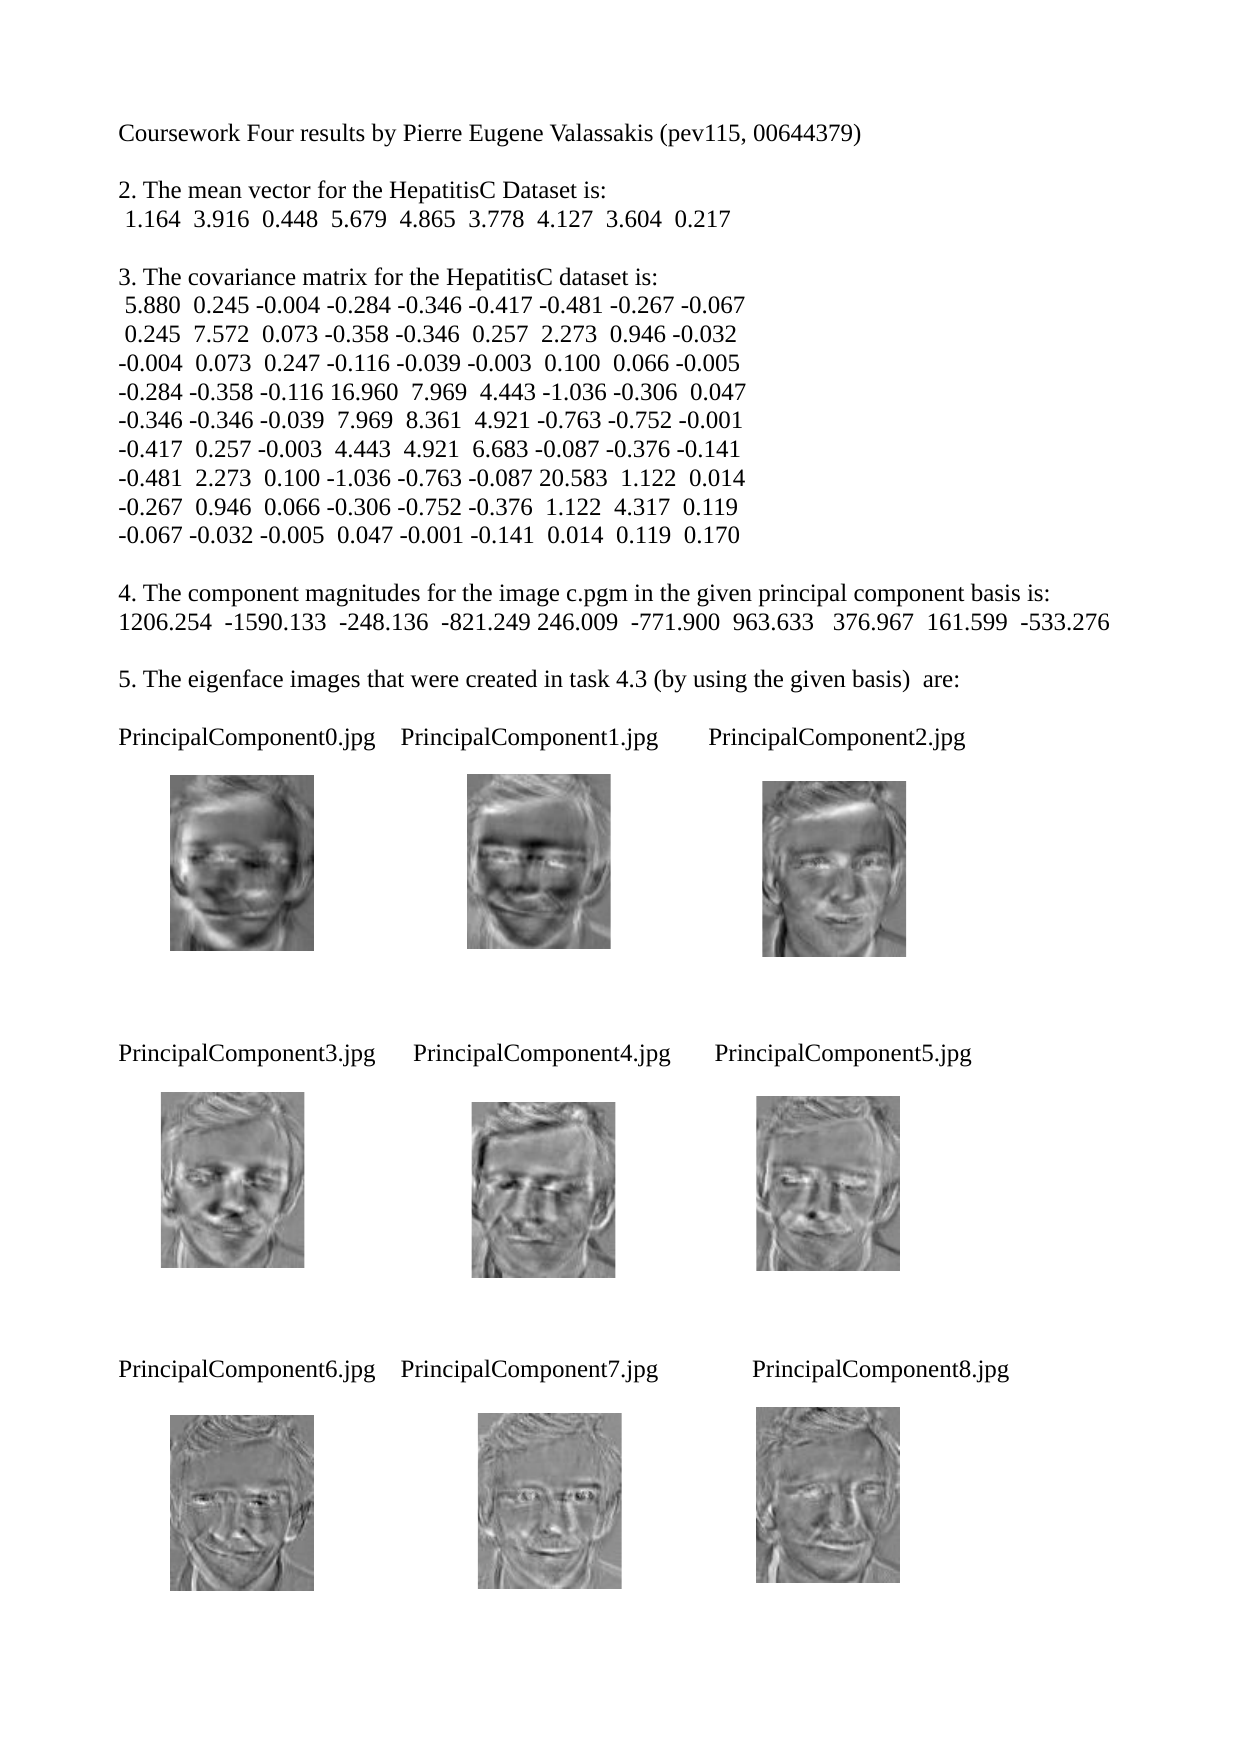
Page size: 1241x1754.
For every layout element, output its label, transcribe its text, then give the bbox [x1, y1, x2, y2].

picture [471, 1102, 616, 1278]
text -0.004 0.073 0.247 -0.116 -0.039 -0.003 0.100 0.066 -0.005 [118, 348, 1122, 377]
text 4. The component magnitudes for the image c.pgm in the given principal component basis is: [118, 578, 1122, 607]
picture [170, 1415, 314, 1591]
text -0.417 0.257 -0.003 4.443 4.921 6.683 -0.087 -0.376 -0.141 [118, 434, 1122, 463]
picture [467, 774, 611, 949]
text -0.067 -0.032 -0.005 0.047 -0.001 -0.141 0.014 0.119 0.170 [118, 521, 1122, 549]
text 1.164 3.916 0.448 5.679 4.865 3.778 4.127 3.604 0.217 [118, 204, 1122, 233]
text -0.267 0.946 0.066 -0.306 -0.752 -0.376 1.122 4.317 0.119 [118, 492, 1122, 521]
text PrincipalComponent3.jpg PrincipalComponent4.jpg PrincipalComponent5.jpg [118, 1038, 1122, 1067]
picture [170, 775, 314, 951]
text 2. The mean vector for the HepatitisC Dataset is: [118, 176, 1122, 204]
text -0.284 -0.358 -0.116 16.960 7.969 4.443 -1.036 -0.306 0.047 [118, 377, 1122, 406]
text 3. The covariance matrix for the HepatitisC dataset is: [118, 262, 1122, 291]
picture [756, 1096, 900, 1271]
text -0.481 2.273 0.100 -1.036 -0.763 -0.087 20.583 1.122 0.014 [118, 463, 1122, 492]
text 0.245 7.572 0.073 -0.358 -0.346 0.257 2.273 0.946 -0.032 [118, 319, 1122, 348]
picture [160, 1092, 305, 1268]
picture [756, 1407, 900, 1583]
picture [477, 1413, 622, 1589]
picture [762, 781, 907, 957]
text -0.346 -0.346 -0.039 7.969 8.361 4.921 -0.763 -0.752 -0.001 [118, 406, 1122, 434]
text PrincipalComponent0.jpg PrincipalComponent1.jpg PrincipalComponent2.jpg [118, 722, 1122, 751]
text PrincipalComponent6.jpg PrincipalComponent7.jpg PrincipalComponent8.jpg [118, 1354, 1122, 1383]
text Coursework Four results by Pierre Eugene Valassakis (pev115, 00644379) [118, 118, 1122, 147]
text 5. The eigenface images that were created in task 4.3 (by using the given basis) are: [118, 664, 1122, 693]
text 5.880 0.245 -0.004 -0.284 -0.346 -0.417 -0.481 -0.267 -0.067 [118, 291, 1122, 319]
text 1206.254 -1590.133 -248.136 -821.249 246.009 -771.900 963.633 376.967 161.599 -533.276 [118, 607, 1122, 636]
